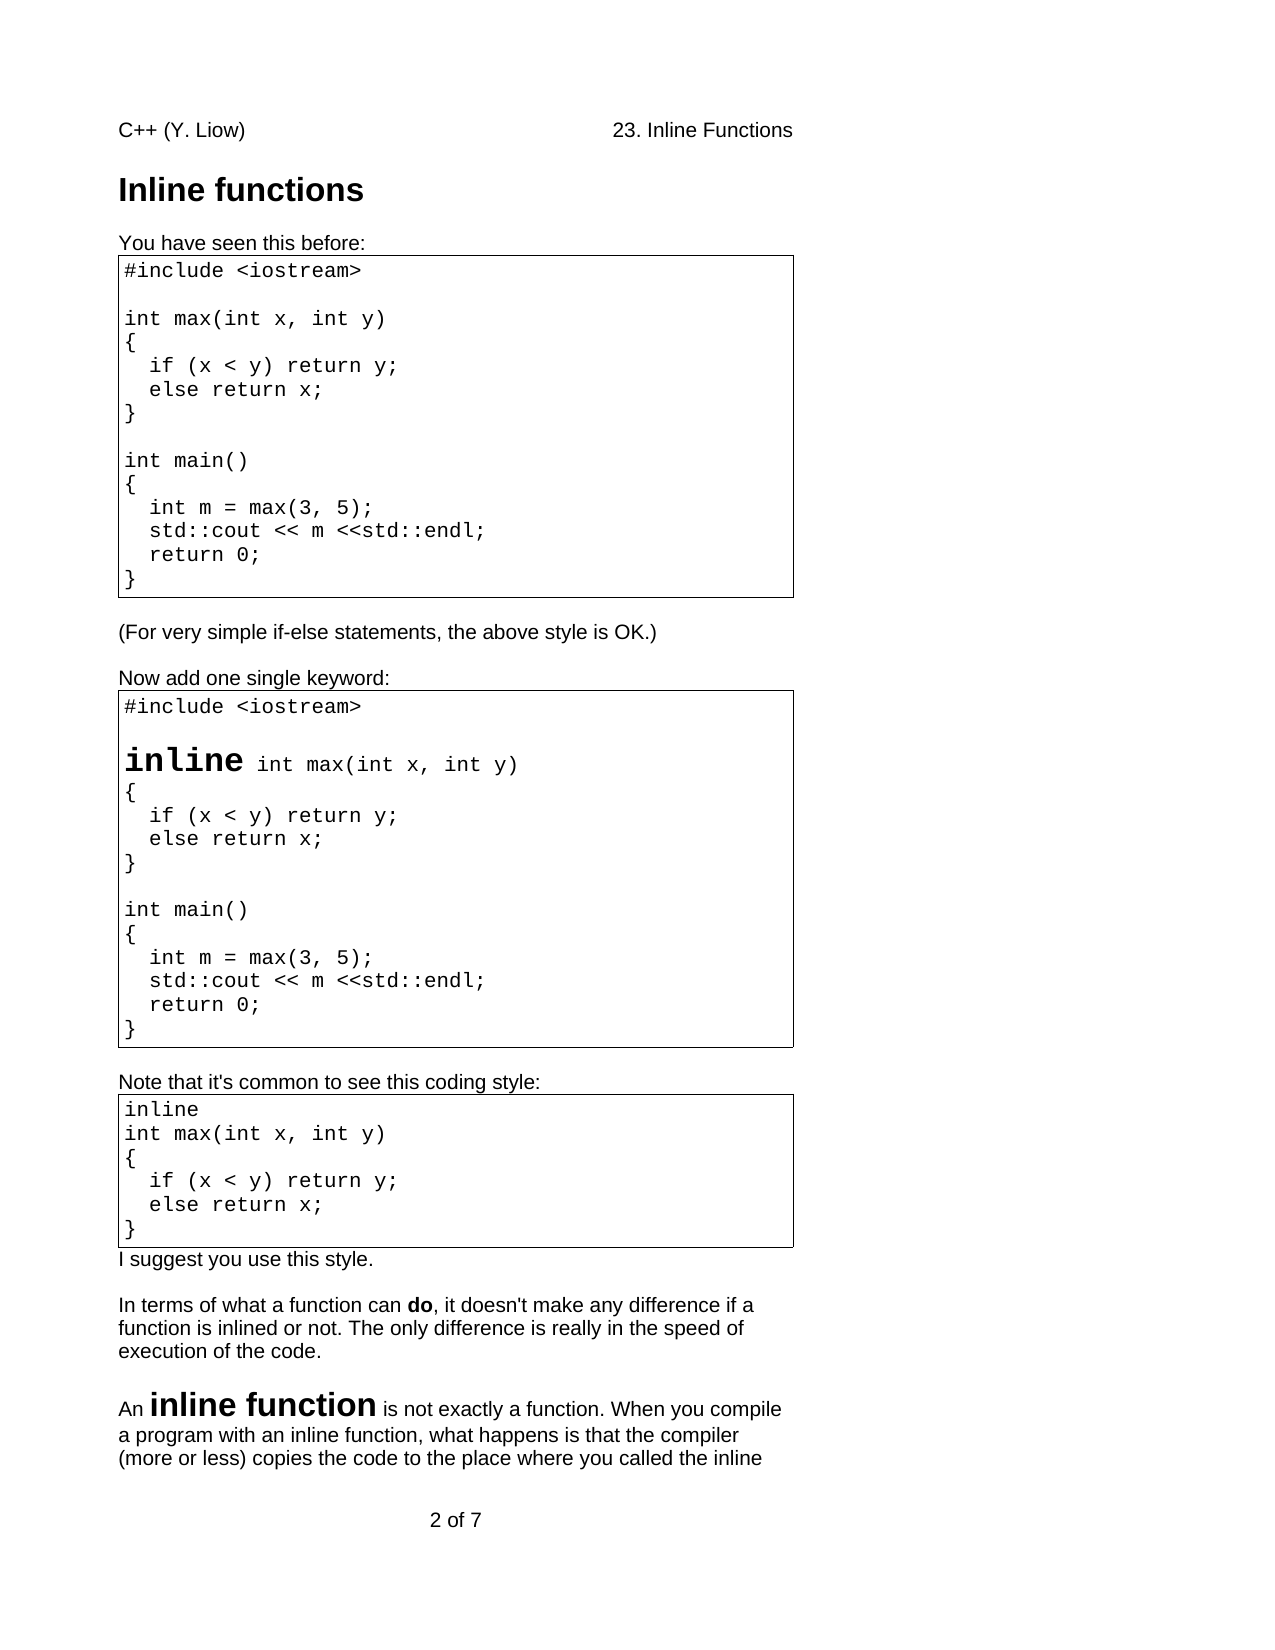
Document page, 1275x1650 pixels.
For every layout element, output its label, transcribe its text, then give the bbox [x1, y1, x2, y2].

text Note that it's common to see this coding style: [118, 1070, 793, 1093]
table_header inline int max(int x, int y) { if (x < y) return y; else return x; } [119, 1095, 793, 1247]
table_header #include <iostream> int max(int x, int y) { if (x < y) return y; else return x; } int main() { int m = max(3, 5); std::cout << m <<std::endl; return 0; } [119, 256, 793, 597]
text I suggest you use this style. [118, 1248, 793, 1270]
text Now add one single keyword: [118, 667, 793, 690]
text You have seen this before: [118, 231, 793, 254]
text (For very simple if-else statements, the above style is OK.) [118, 621, 793, 644]
table_header #include <iostream> inline int max(int x, int y) { if (x < y) return y; else return x; } int main() { int m = max(3, 5); std::cout << m <<std::endl; return 0; } [119, 691, 793, 1047]
text In terms of what a function can do, it doesn't make any difference if a function is inlined or not. The only difference is really in the speed of execution of the code. [118, 1293, 793, 1363]
text Inline functions [118, 171, 793, 208]
text An inline function is not exactly a function. When you compile a program with an inline function, what happens is that the compiler (more or less) copies the code to the place where you called the inline [118, 1386, 793, 1470]
